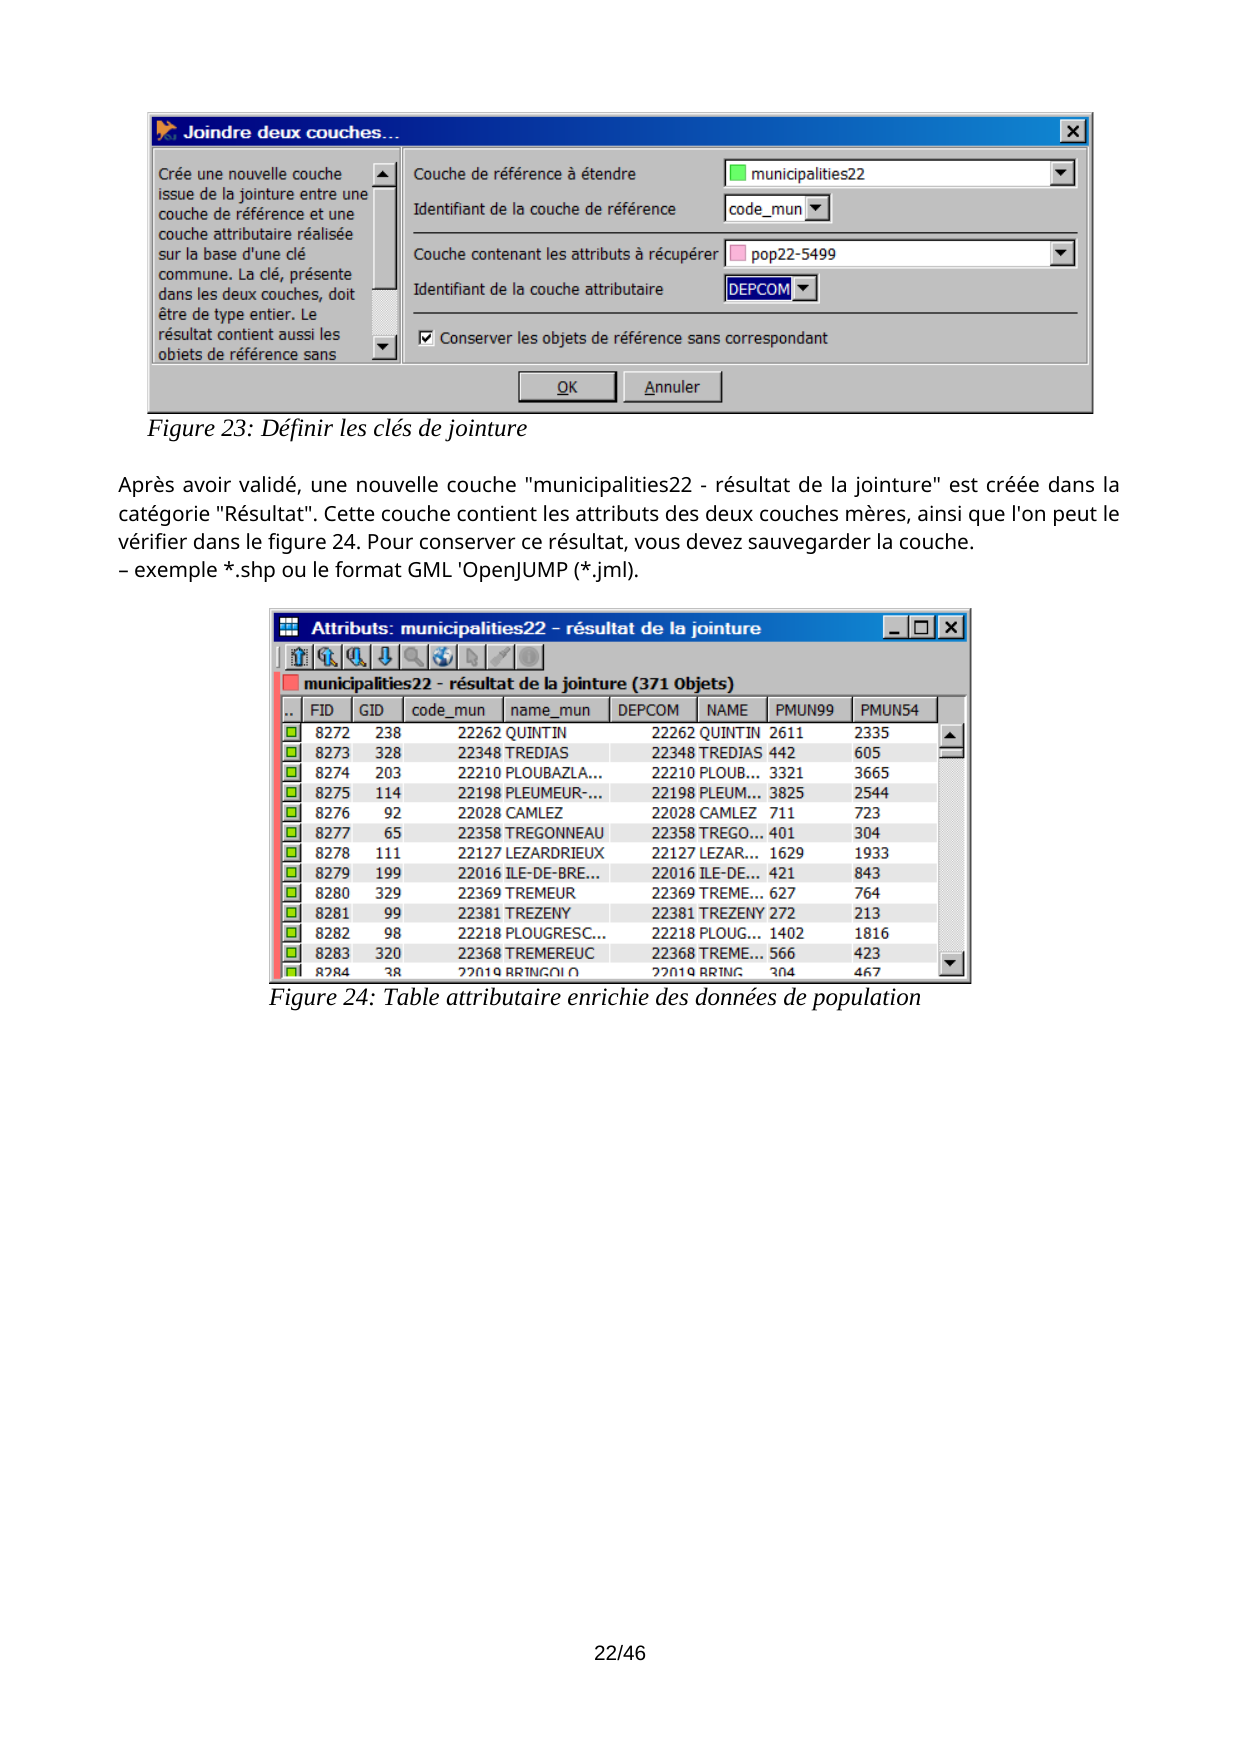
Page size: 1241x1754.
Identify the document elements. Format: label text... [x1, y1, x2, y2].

picture [269, 608, 972, 984]
text Après avoir validé, une nouvelle couche "municipalities22 - résultat de la jointure" est créée dans la catégorie "Résultat". Cette couche contient les attributs des deux couches mères, ainsi que l'on peut le vérifier dans le figure 24. Pour conserver ce résultat, vous devez sauvegarder la couche. [118, 470, 1122, 556]
picture [147, 112, 1094, 414]
text Figure 24: Table attributaire enrichie des données de population [269, 984, 971, 1011]
text Figure 23: Définir les clés de jointure [147, 414, 1093, 442]
text – exemple *.shp ou le format GML 'OpenJUMP (*.jml). [118, 556, 1122, 584]
